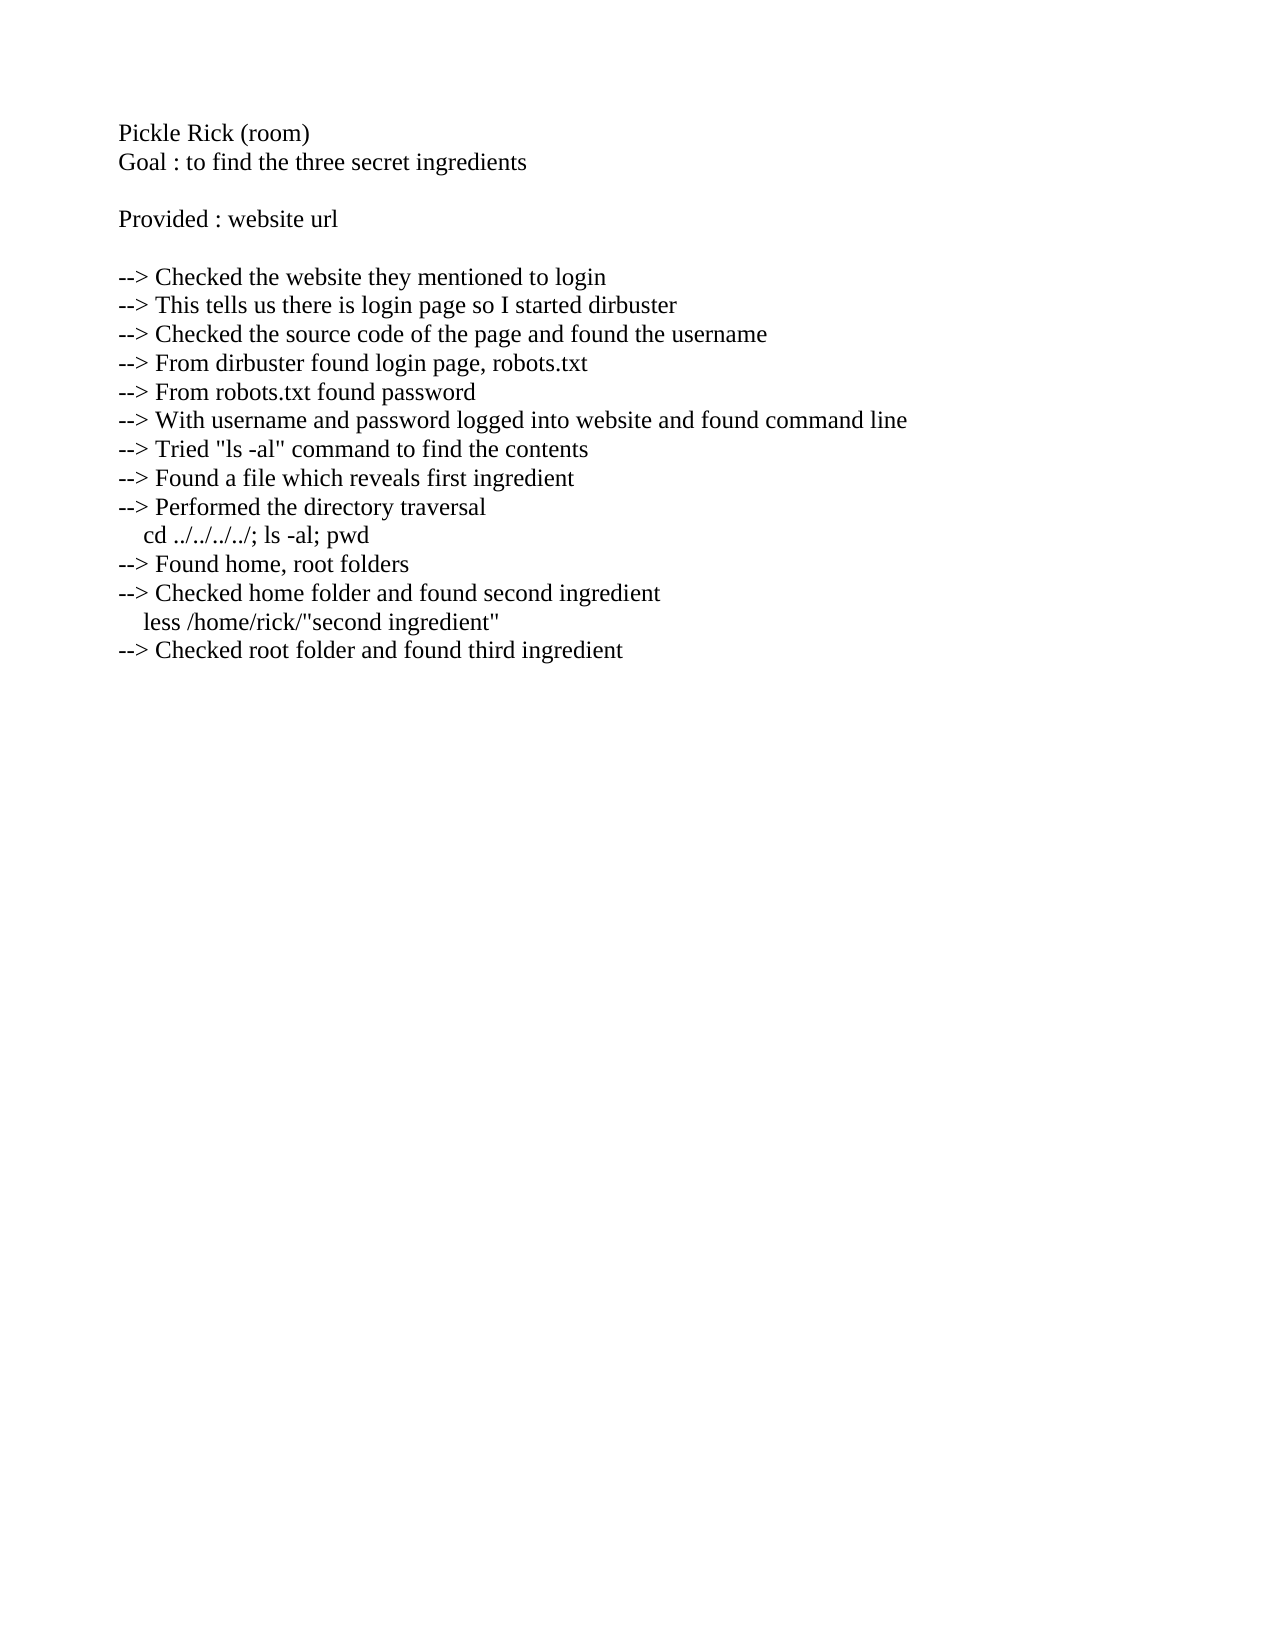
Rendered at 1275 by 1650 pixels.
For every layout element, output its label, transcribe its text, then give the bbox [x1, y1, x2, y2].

text --> Checked the source code of the page and found the username [118, 319, 1157, 348]
text --> Checked home folder and found second ingredient [118, 578, 1157, 607]
text --> Tried "ls -al" command to find the contents [118, 434, 1157, 463]
text less /home/rick/"second ingredient" [118, 607, 1157, 636]
text --> Performed the directory traversal [118, 492, 1157, 521]
text Pickle Rick (room) [118, 118, 1157, 147]
text --> Found home, root folders [118, 549, 1157, 578]
text --> This tells us there is login page so I started dirbuster [118, 291, 1157, 319]
text --> Found a file which reveals first ingredient [118, 463, 1157, 492]
text cd ../../../../; ls -al; pwd [118, 521, 1157, 549]
text --> From robots.txt found password [118, 377, 1157, 406]
text --> Checked the website they mentioned to login [118, 262, 1157, 291]
text Provided : website url [118, 204, 1157, 233]
text --> From dirbuster found login page, robots.txt [118, 348, 1157, 377]
text --> Checked root folder and found third ingredient [118, 636, 1157, 664]
text --> With username and password logged into website and found command line [118, 406, 1157, 434]
text Goal : to find the three secret ingredients [118, 147, 1157, 176]
